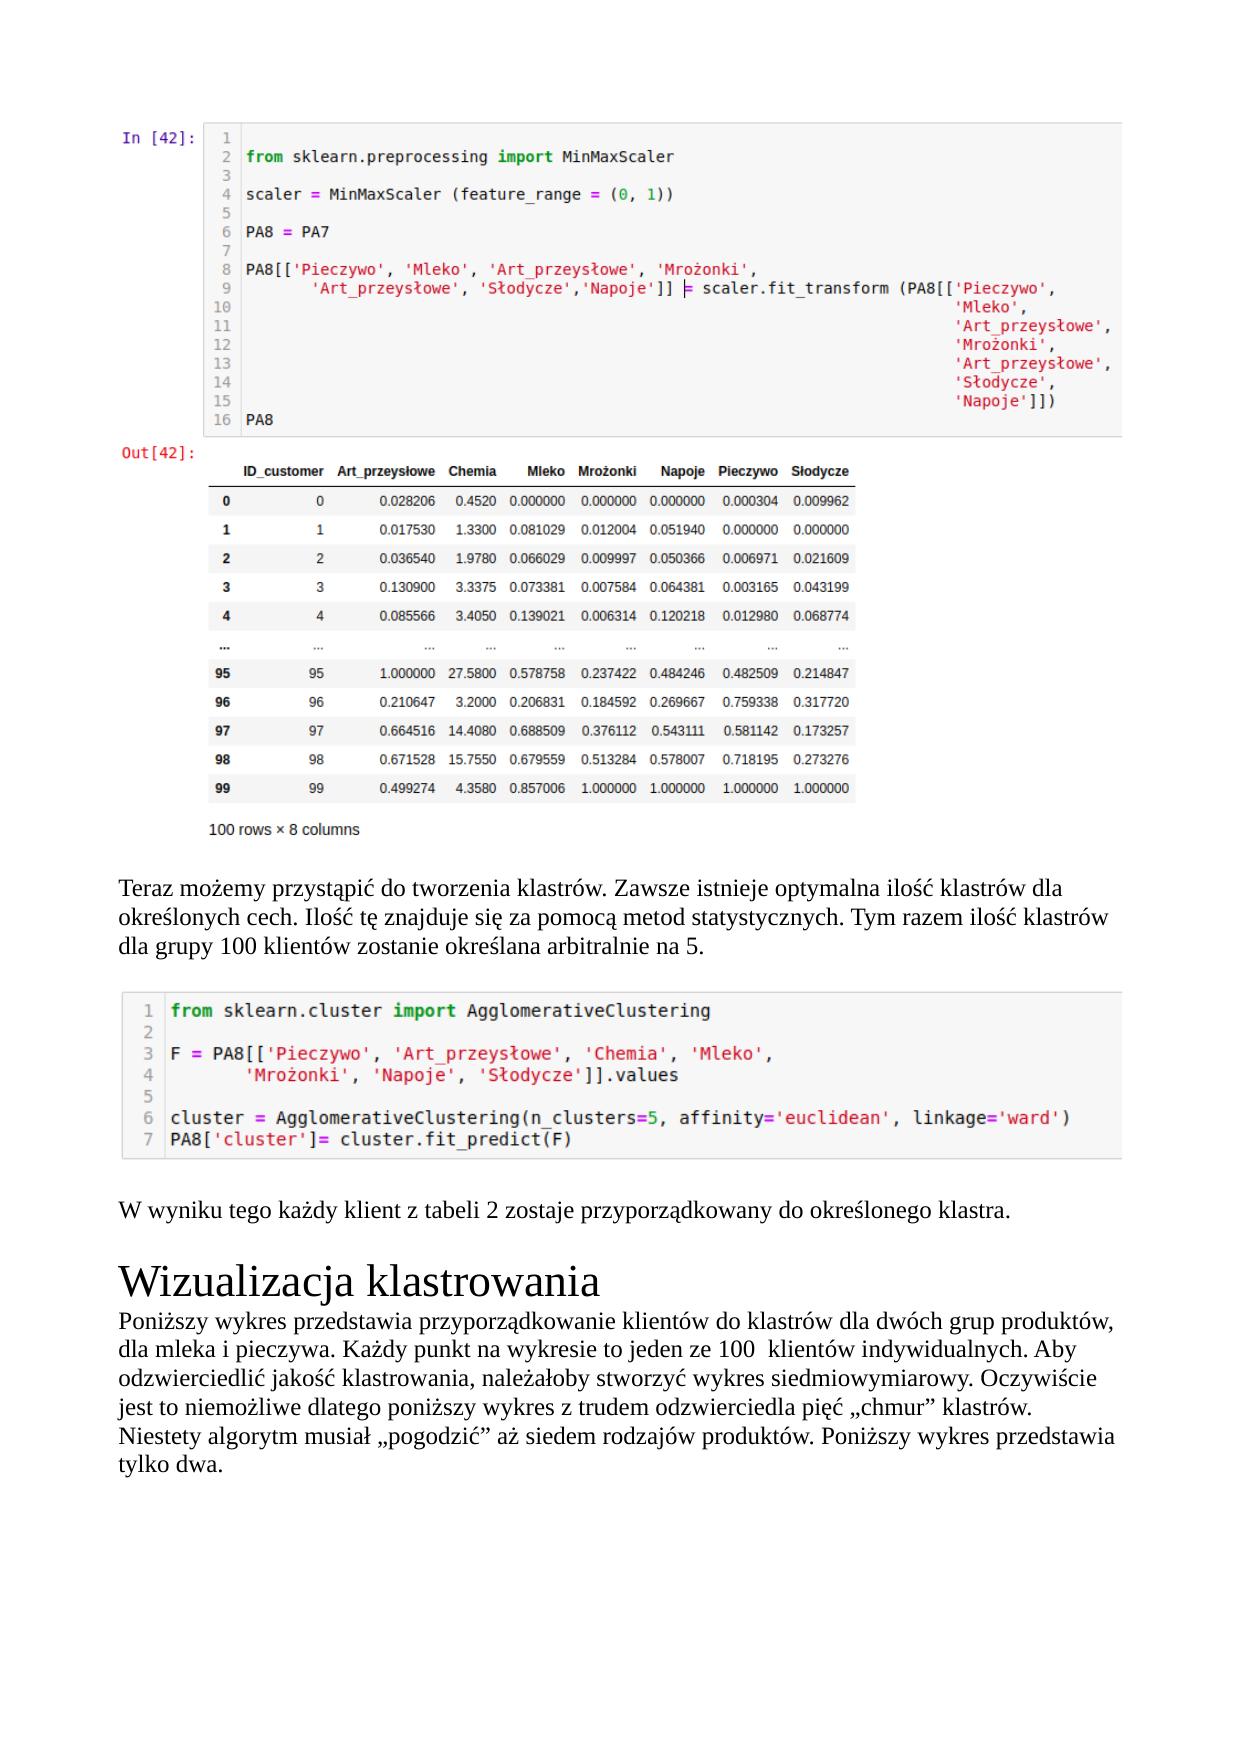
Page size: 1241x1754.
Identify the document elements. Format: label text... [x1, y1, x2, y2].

text Poniższy wykres przedstawia przyporządkowanie klientów do klastrów dla dwóch grup produktów, dla mleka i pieczywa. Każdy punkt na wykresie to jeden ze 100 klientów indywidualnych. Aby odzwierciedlić jakość klastrowania, należałoby stworzyć wykres siedmiowymiarowy. Oczywiście jest to niemożliwe dlatego poniższy wykres z trudem odzwierciedla pięć „chmur” klastrów. Niestety algorytm musiał „pogodzić” aż siedem rodzajów produktów. Poniższy wykres przedstawia tylko dwa. [118, 1306, 1122, 1478]
text Teraz możemy przystąpić do tworzenia klastrów. Zawsze istnieje optymalna ilość klastrów dla określonych cech. Ilość tę znajduje się za pomocą metod statystycznych. Tym razem ilość klastrów dla grupy 100 klientów zostanie określana arbitralnie na 5. [118, 873, 1122, 960]
text W wyniku tego każdy klient z tabeli 2 zostaje przyporządkowany do określonego klastra. [118, 1196, 1122, 1224]
picture [118, 988, 1123, 1167]
text Wizualizacja klastrowania [118, 1253, 1122, 1306]
picture [118, 118, 1123, 845]
